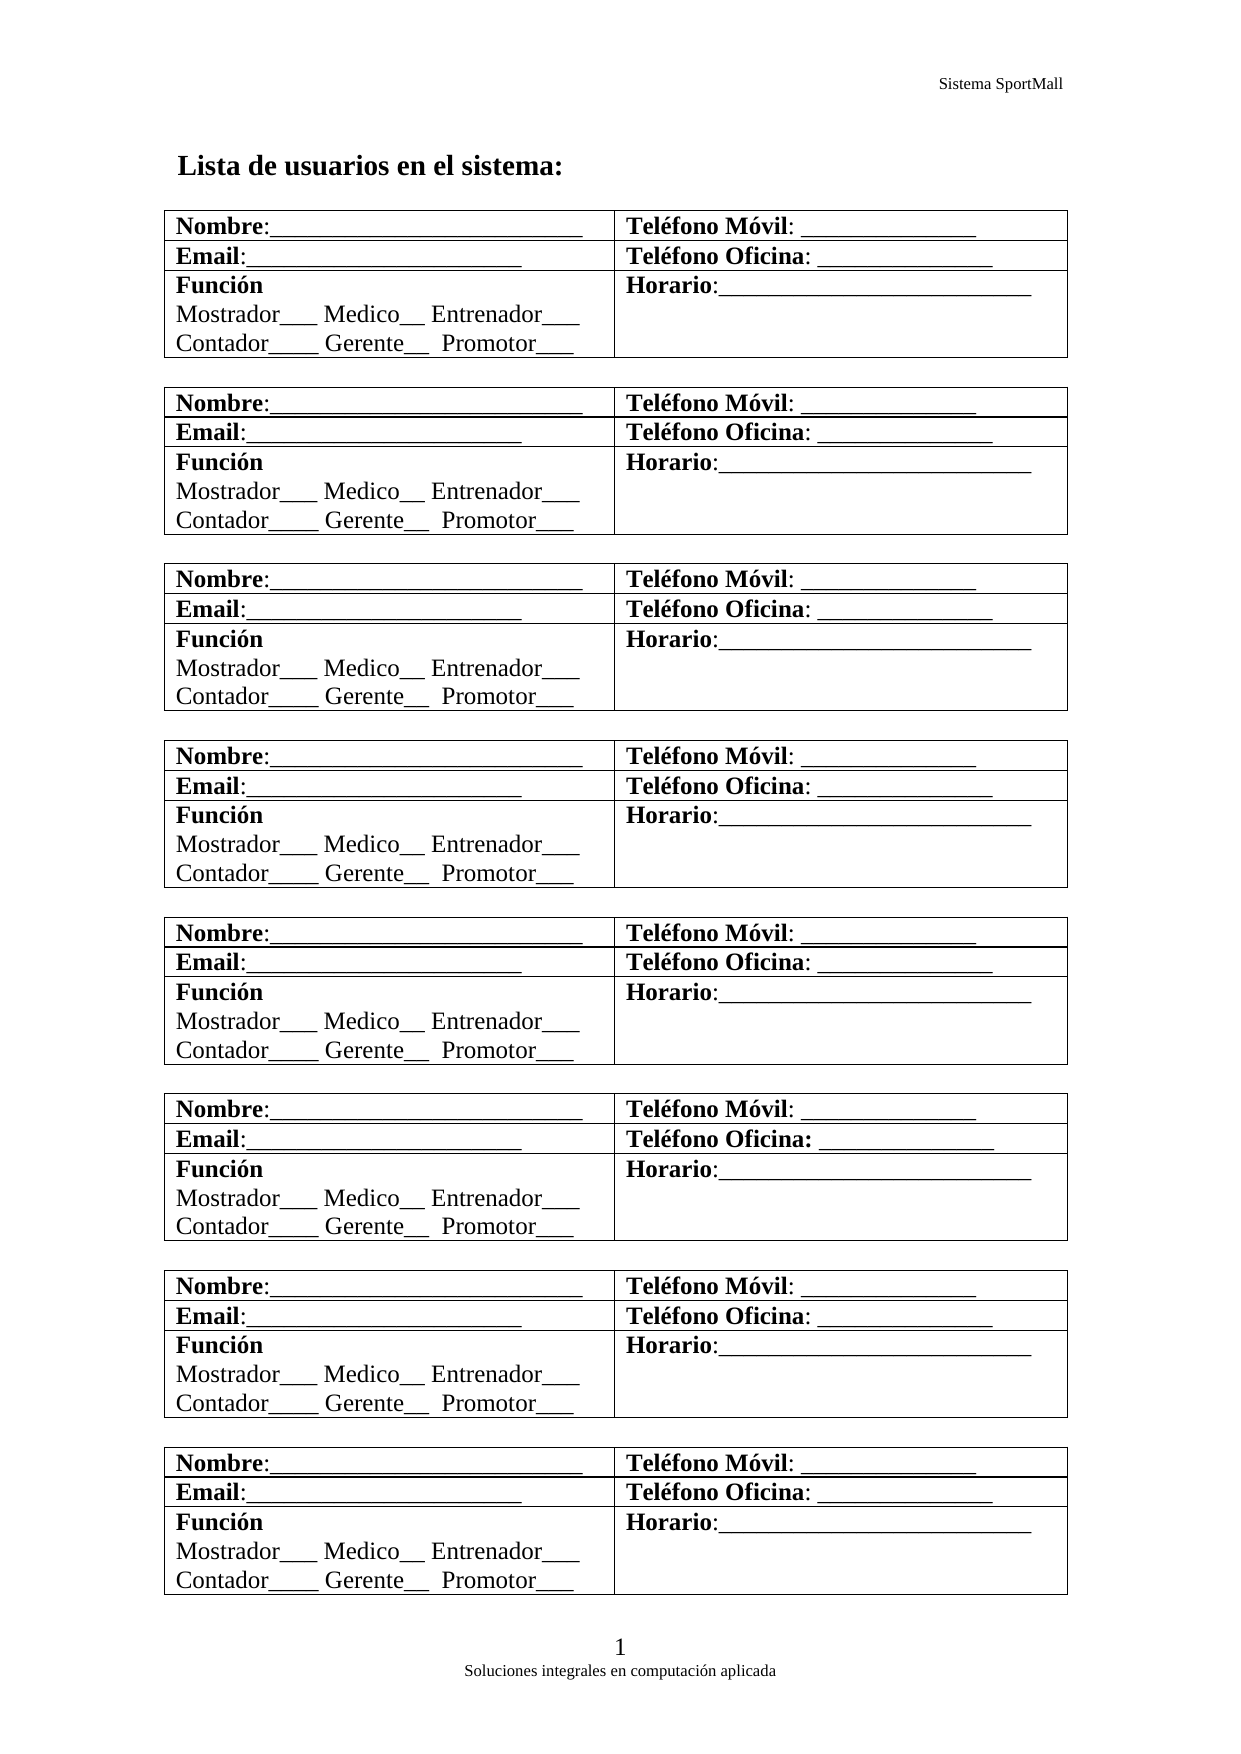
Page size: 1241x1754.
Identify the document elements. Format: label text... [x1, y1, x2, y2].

table_cell Horario:_________________________ [615, 801, 1067, 887]
table_cell Email:______________________ [165, 1478, 614, 1506]
table_cell Función Mostrador___ Medico__ Entrenador___ Contador____ Gerente__ Promotor___ [165, 801, 614, 887]
table_cell Horario:_________________________ [615, 271, 1067, 357]
table_cell Email:______________________ [165, 241, 614, 269]
table_cell Horario:_________________________ [615, 1331, 1067, 1417]
table_cell Email:______________________ [165, 594, 614, 623]
table_cell Email:______________________ [165, 1301, 614, 1329]
table_cell Función Mostrador___ Medico__ Entrenador___ Contador____ Gerente__ Promotor___ [165, 447, 614, 533]
table_header Teléfono Móvil: ______________ [615, 1271, 1067, 1300]
table_cell Email:______________________ [165, 1124, 614, 1153]
table_header Teléfono Móvil: ______________ [615, 564, 1067, 593]
table_header Nombre:_________________________ [165, 564, 614, 593]
table_header Nombre:_________________________ [165, 918, 614, 946]
table_cell Email:______________________ [165, 948, 614, 976]
table_cell Teléfono Oficina: ______________ [615, 418, 1067, 446]
table_header Nombre:_________________________ [165, 211, 614, 240]
table_cell Teléfono Oficina: ______________ [615, 771, 1067, 799]
table_cell Horario:_________________________ [615, 977, 1067, 1063]
table_header Nombre:_________________________ [165, 741, 614, 770]
table_header Teléfono Móvil: ______________ [615, 388, 1067, 416]
table_header Nombre:_________________________ [165, 1448, 614, 1476]
table_cell Horario:_________________________ [615, 1154, 1067, 1240]
table_cell Teléfono Oficina: ______________ [615, 1301, 1067, 1329]
table_header Teléfono Móvil: ______________ [615, 1448, 1067, 1476]
table_header Teléfono Móvil: ______________ [615, 741, 1067, 770]
table_header Teléfono Móvil: ______________ [615, 918, 1067, 946]
table_header Nombre:_________________________ [165, 1094, 614, 1123]
table_cell Función Mostrador___ Medico__ Entrenador___ Contador____ Gerente__ Promotor___ [165, 1154, 614, 1240]
table_header Teléfono Móvil: ______________ [615, 1094, 1067, 1123]
table_cell Horario:_________________________ [615, 624, 1067, 710]
table_header Nombre:_________________________ [165, 1271, 614, 1300]
table_cell Email:______________________ [165, 418, 614, 446]
text Lista de usuarios en el sistema: [177, 148, 1063, 181]
table_cell Horario:_________________________ [615, 1507, 1067, 1593]
table_cell Función Mostrador___ Medico__ Entrenador___ Contador____ Gerente__ Promotor___ [165, 624, 614, 710]
table_header Teléfono Móvil: ______________ [615, 211, 1067, 240]
table_cell Teléfono Oficina: ______________ [615, 1124, 1067, 1153]
table_cell Horario:_________________________ [615, 447, 1067, 533]
table_cell Teléfono Oficina: ______________ [615, 948, 1067, 976]
table_cell Teléfono Oficina: ______________ [615, 241, 1067, 269]
table_cell Email:______________________ [165, 771, 614, 799]
table_cell Teléfono Oficina: ______________ [615, 594, 1067, 623]
table_cell Función Mostrador___ Medico__ Entrenador___ Contador____ Gerente__ Promotor___ [165, 1507, 614, 1593]
table_cell Función Mostrador___ Medico__ Entrenador___ Contador____ Gerente__ Promotor___ [165, 271, 614, 357]
table_cell Teléfono Oficina: ______________ [615, 1478, 1067, 1506]
table_cell Función Mostrador___ Medico__ Entrenador___ Contador____ Gerente__ Promotor___ [165, 1331, 614, 1417]
table_cell Función Mostrador___ Medico__ Entrenador___ Contador____ Gerente__ Promotor___ [165, 977, 614, 1063]
table_header Nombre:_________________________ [165, 388, 614, 416]
